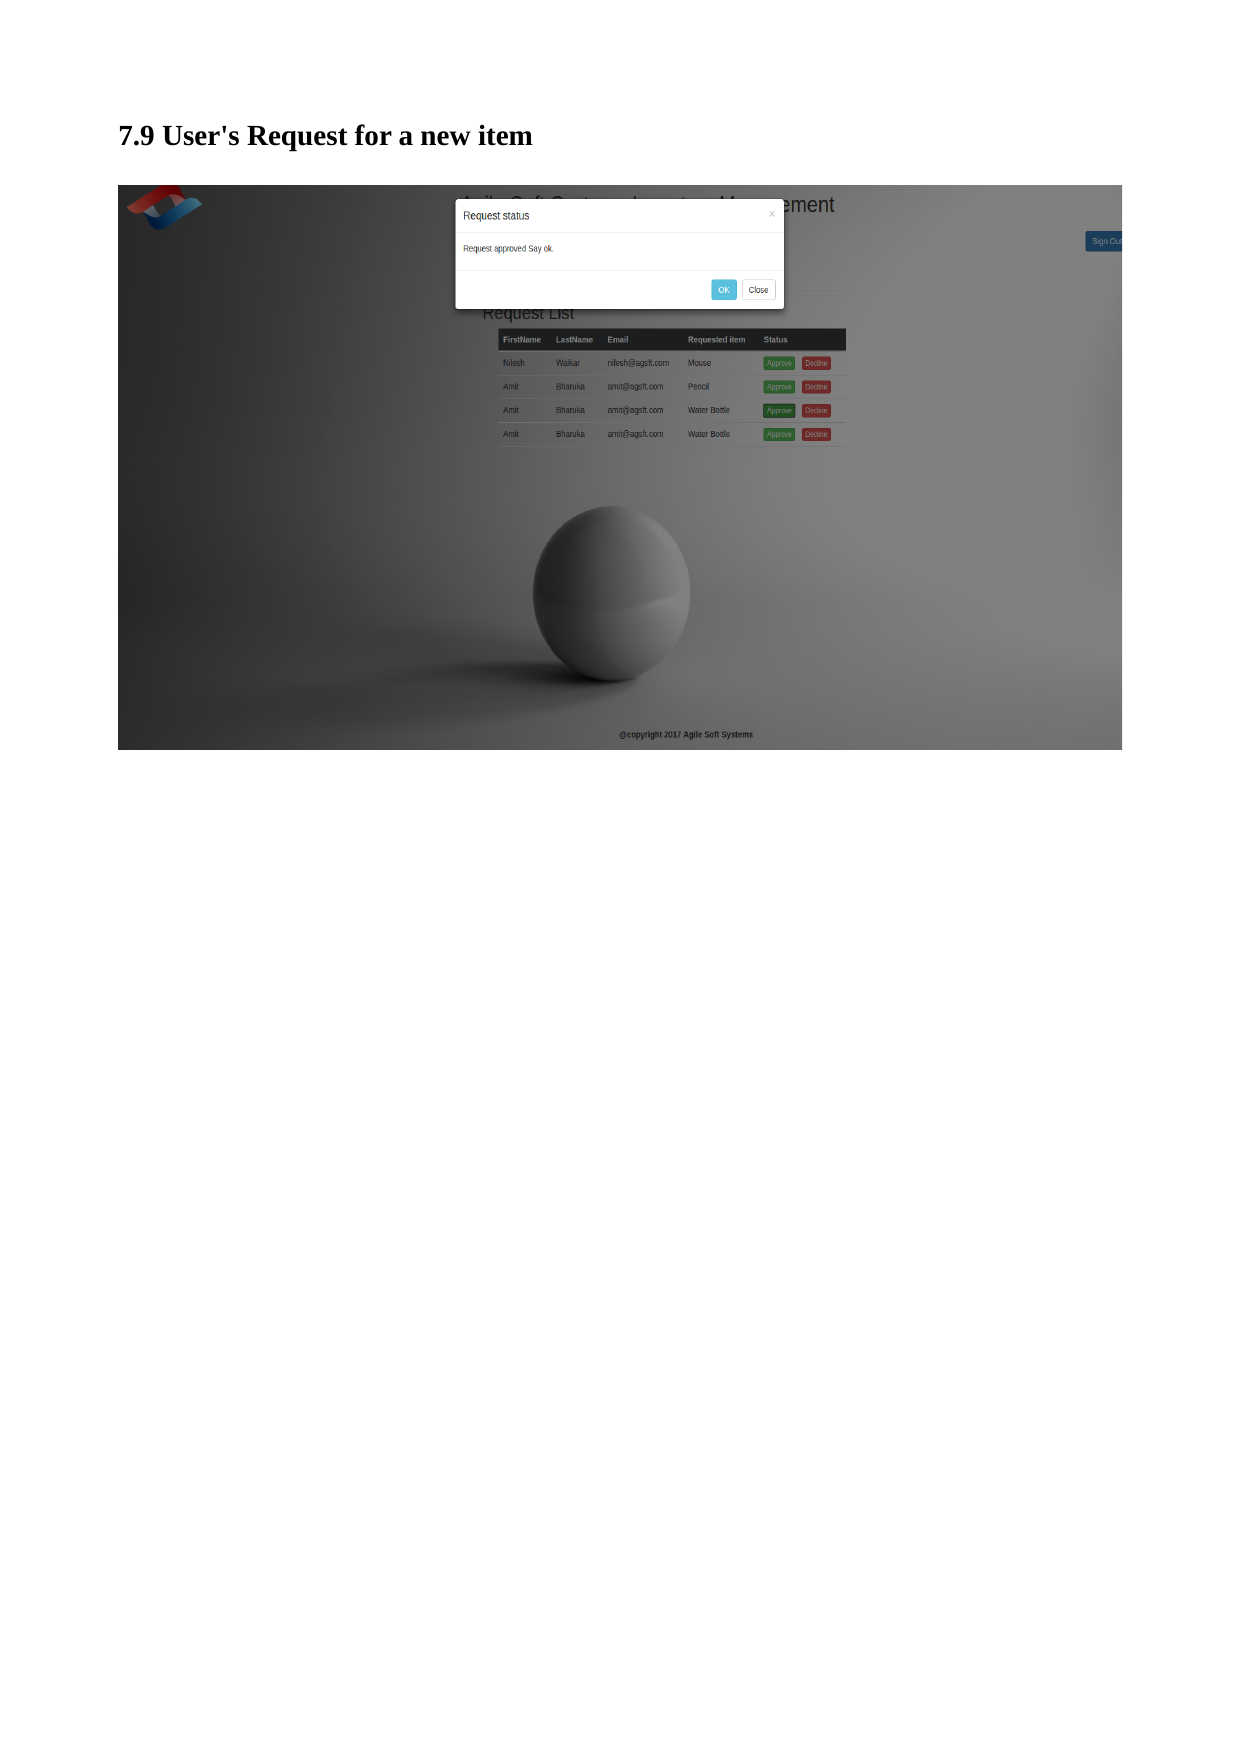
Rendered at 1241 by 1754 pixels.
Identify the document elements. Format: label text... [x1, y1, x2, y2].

text 7.9 User's Request for a new item [118, 118, 1122, 152]
picture [118, 185, 1123, 750]
